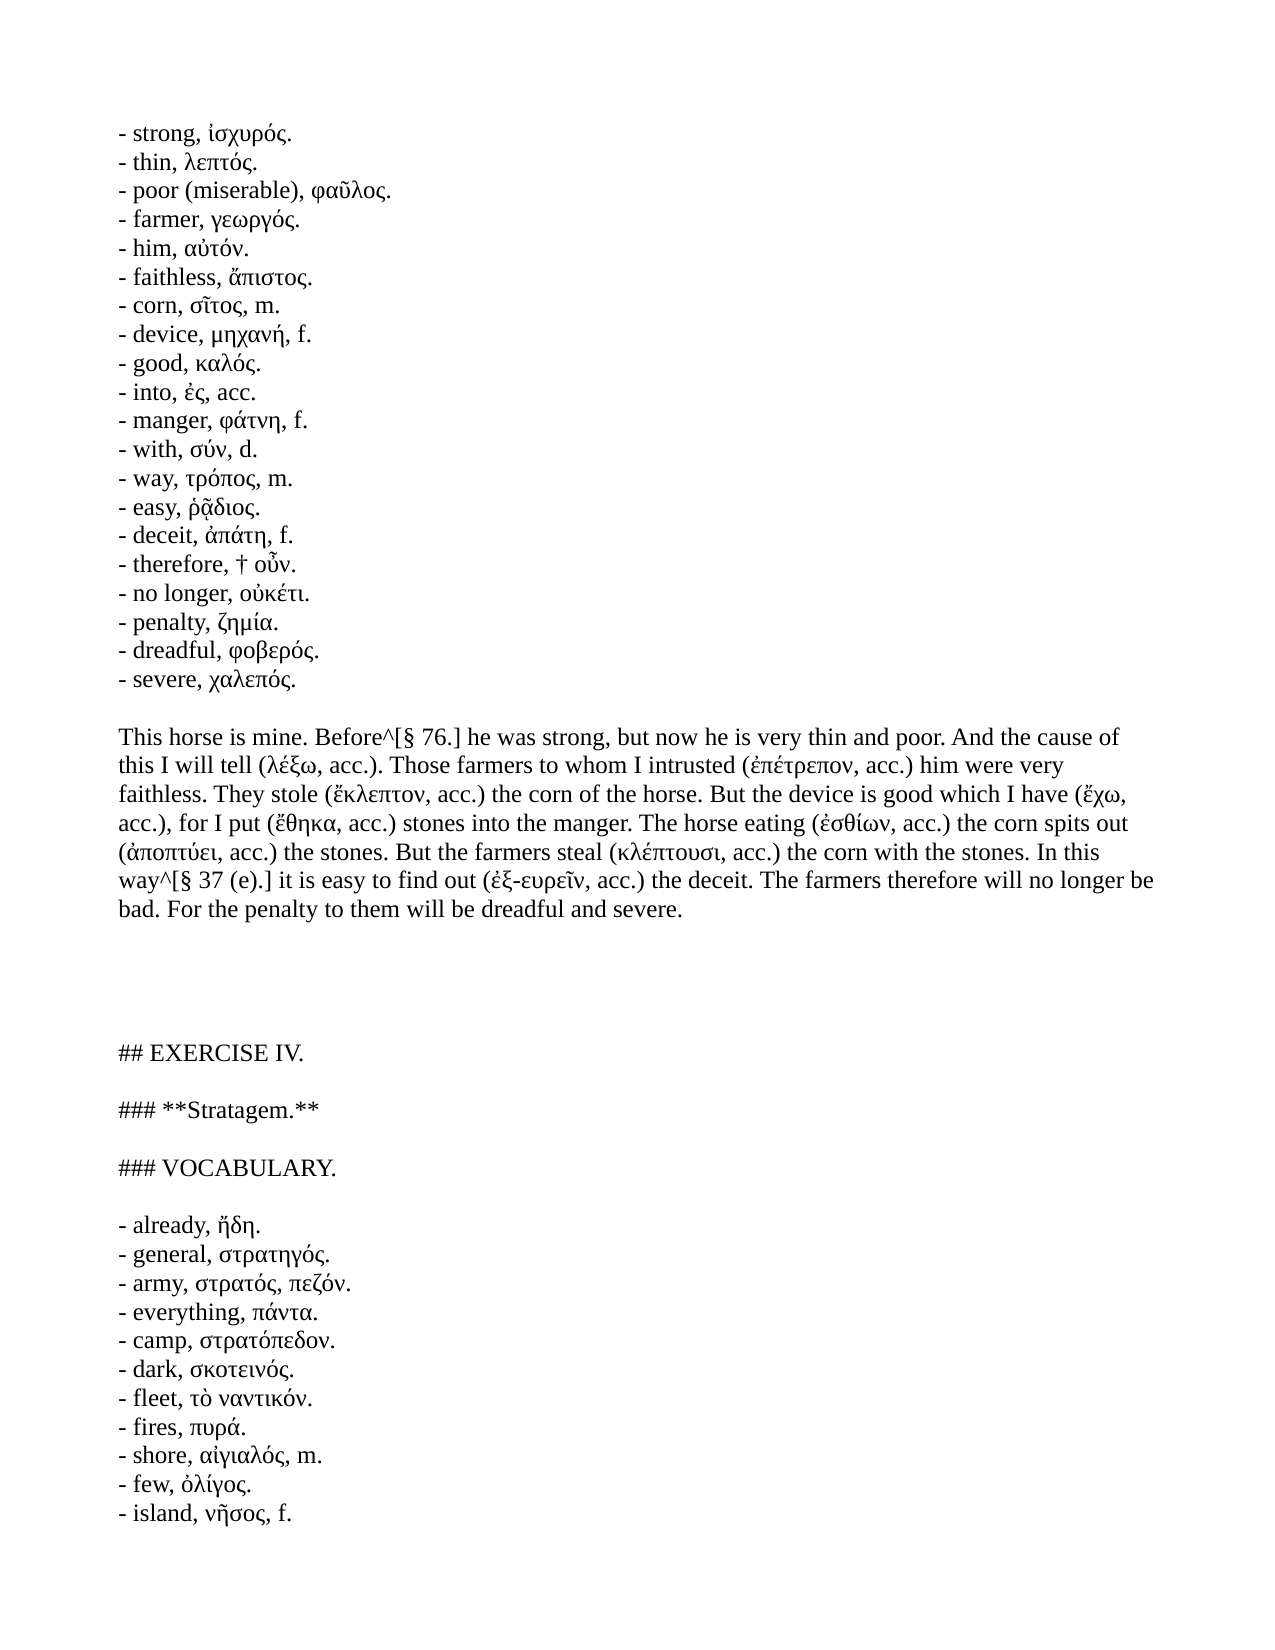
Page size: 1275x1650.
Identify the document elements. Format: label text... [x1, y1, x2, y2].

text ### **Stratagem.** [118, 1096, 1157, 1124]
text - island, νῆσος, f. [118, 1498, 1157, 1527]
text - general, στρατηγός. [118, 1239, 1157, 1268]
text - therefore, † οὖν. [118, 549, 1157, 578]
text - strong, ἰσχυρός. [118, 118, 1157, 147]
text - way, τρόπος, m. [118, 463, 1157, 492]
text - no longer, οὐκέτι. [118, 578, 1157, 607]
text - army, στρατός, πεζόν. [118, 1268, 1157, 1297]
text - shore, αἰγιαλός, m. [118, 1441, 1157, 1469]
text - with, σύν, d. [118, 434, 1157, 463]
text - farmer, γεωργός. [118, 204, 1157, 233]
text - camp, στρατόπεδον. [118, 1326, 1157, 1354]
text - manger, φάτνη, f. [118, 406, 1157, 434]
text - into, ἐς, acc. [118, 377, 1157, 406]
text - dreadful, φοβερός. [118, 636, 1157, 664]
text - dark, σκοτεινός. [118, 1354, 1157, 1383]
text - penalty, ζημία. [118, 607, 1157, 636]
text - few, ὀλίγος. [118, 1469, 1157, 1498]
text - everything, πάντα. [118, 1297, 1157, 1326]
text ## EXERCISE IV. [118, 1038, 1157, 1067]
text - fleet, τὸ ναντικόν. [118, 1383, 1157, 1412]
text This horse is mine. Before^[§ 76.] he was strong, but now he is very thin and poor. And the cause of this I will tell (λέξω, acc.). Those farmers to whom I intrusted (ἐπέτρεπον, acc.) him were very faithless. They stole (ἔκλεπτον, acc.) the corn of the horse. But the device is good which I have (ἔχω, acc.), for I put (ἔθηκα, acc.) stones into the manger. The horse eating (ἐσθίων, acc.) the corn spits out (ἀποπτύει, acc.) the stones. But the farmers steal (κλέπτουσι, acc.) the corn with the stones. In this way^[§ 37 (e).] it is easy to find out (ἐξ-ευρεῖν, acc.) the deceit. The farmers therefore will no longer be bad. For the penalty to them will be dreadful and severe. [118, 722, 1157, 923]
text - corn, σῖτος, m. [118, 291, 1157, 319]
text - fires, πυρά. [118, 1412, 1157, 1441]
text - deceit, ἀπάτη, f. [118, 521, 1157, 549]
text - faithless, ἄπιστος. [118, 262, 1157, 291]
text - easy, ῥᾷδιος. [118, 492, 1157, 521]
text - device, μηχανή, f. [118, 319, 1157, 348]
text - good, καλός. [118, 348, 1157, 377]
text - severe, χαλεπός. [118, 664, 1157, 693]
text - him, αὐτόν. [118, 233, 1157, 262]
text - thin, λεπτός. [118, 147, 1157, 176]
text ### VOCABULARY. [118, 1153, 1157, 1182]
text - poor (miserable), φαῦλος. [118, 176, 1157, 204]
text - already, ἤδη. [118, 1211, 1157, 1239]
